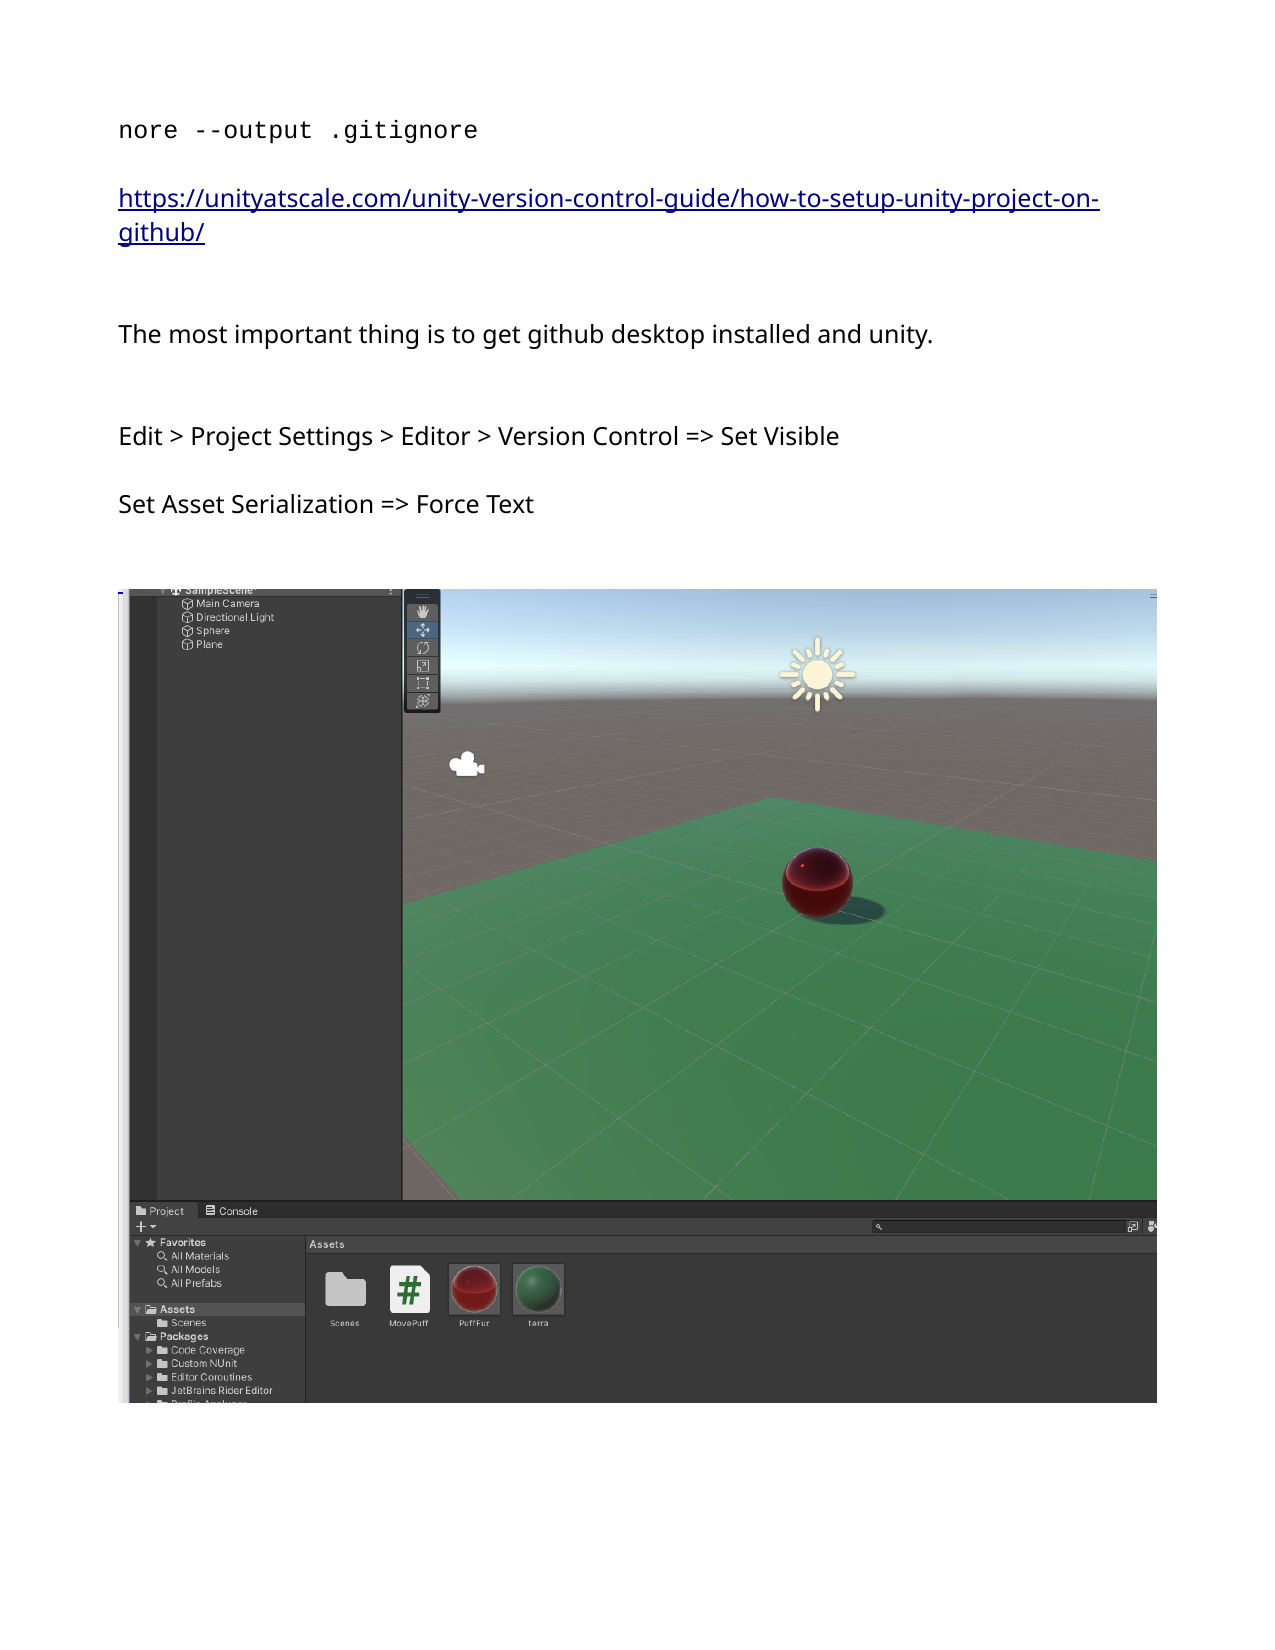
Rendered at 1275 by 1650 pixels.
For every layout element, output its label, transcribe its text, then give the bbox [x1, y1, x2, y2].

picture [118, 589, 1157, 1403]
text nore --output .gitignore [118, 118, 1157, 146]
text Set Asset Serialization => Force Text [118, 487, 1157, 521]
text Edit > Project Settings > Editor > Version Control => Set Visible [118, 419, 1157, 453]
text https://unityatscale.com/unity-version-control-guide/how-to-setup-unity-project-on-github/ [118, 181, 1157, 249]
text The most important thing is to get github desktop installed and unity. [118, 317, 1157, 351]
